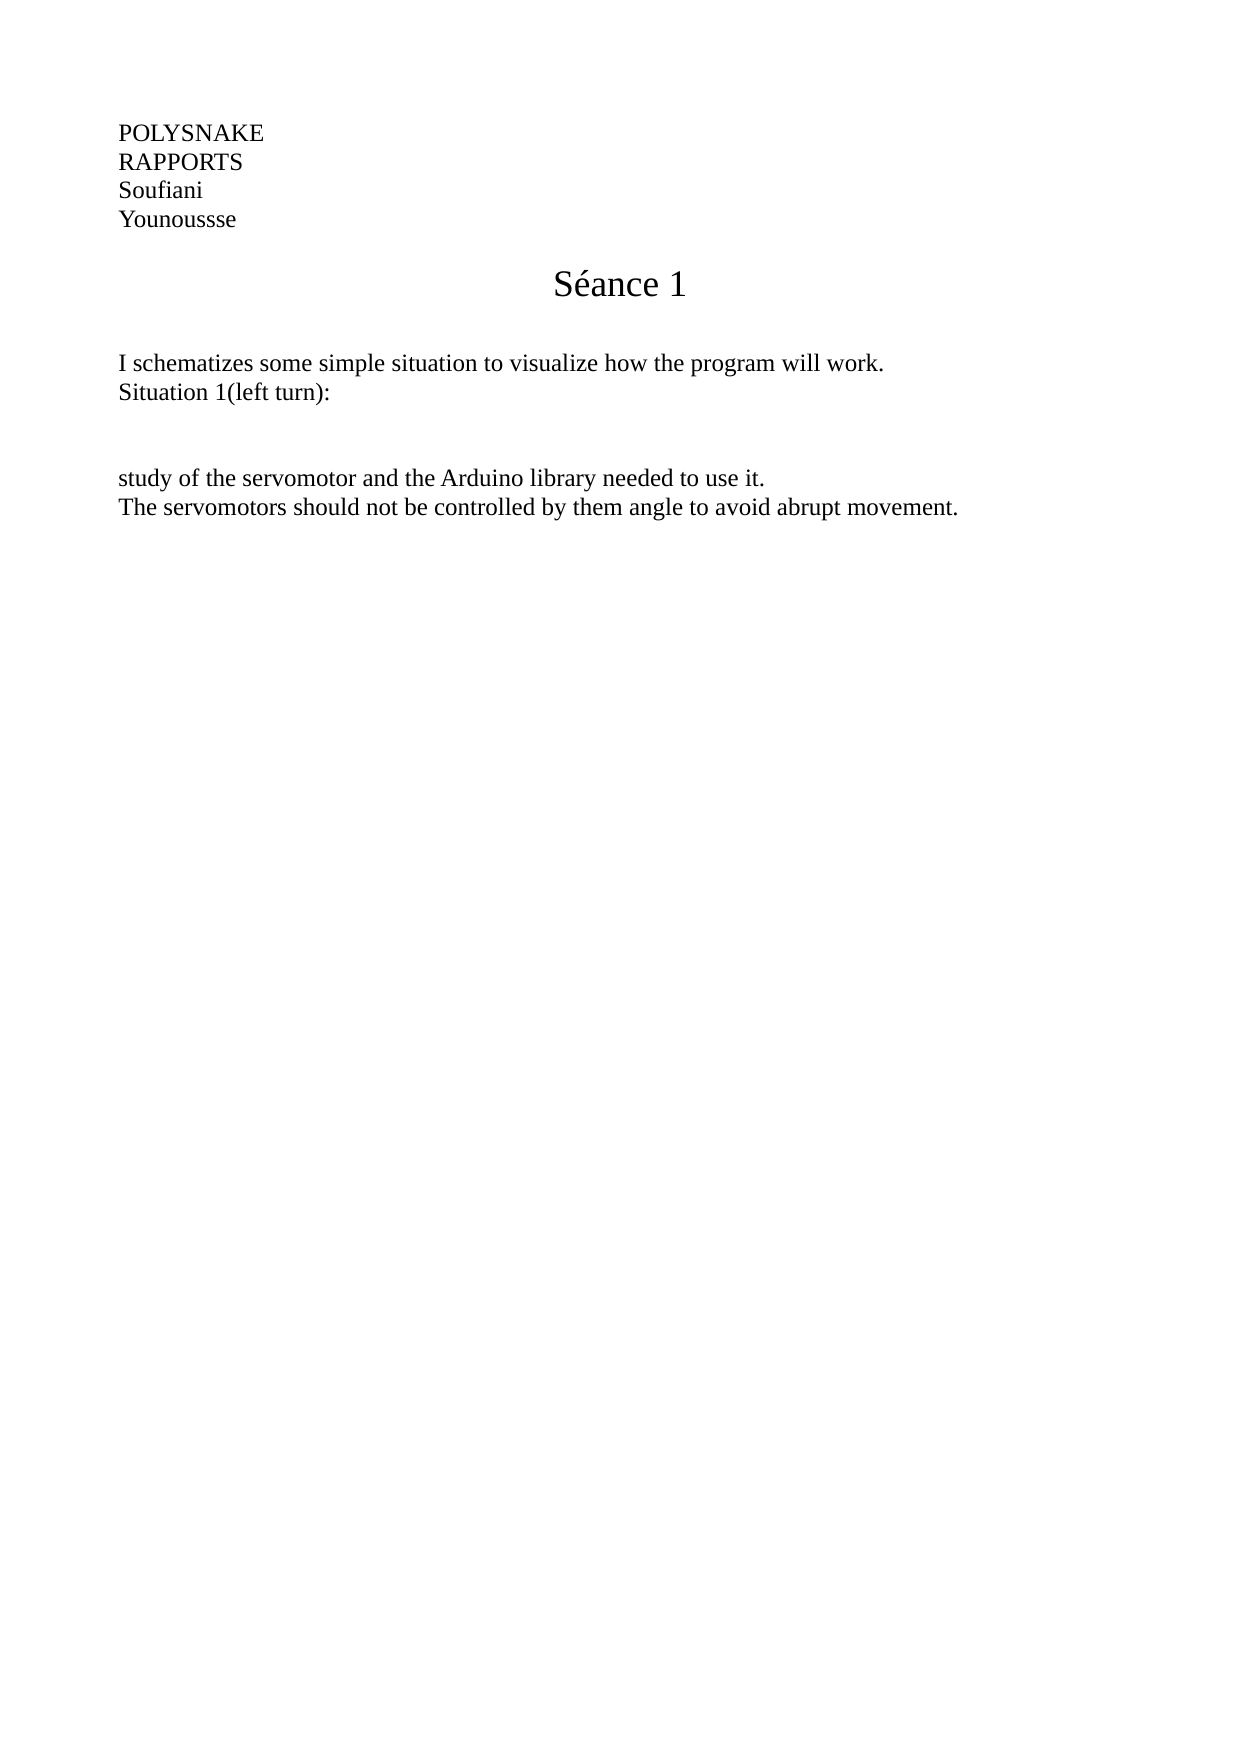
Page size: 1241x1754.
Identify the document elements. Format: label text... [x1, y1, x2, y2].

text Séance 1 [118, 262, 1122, 305]
text I schematizes some simple situation to visualize how the program will work. [118, 348, 1122, 377]
text RAPPORTS [118, 147, 1122, 176]
text Soufiani Younoussse [118, 176, 1122, 233]
text Situation 1(left turn): [118, 377, 1122, 406]
text POLYSNAKE [118, 118, 1122, 147]
text study of the servomotor and the Arduino library needed to use it. The servomotors should not be controlled by them angle to avoid abrupt movement. [118, 463, 1122, 521]
